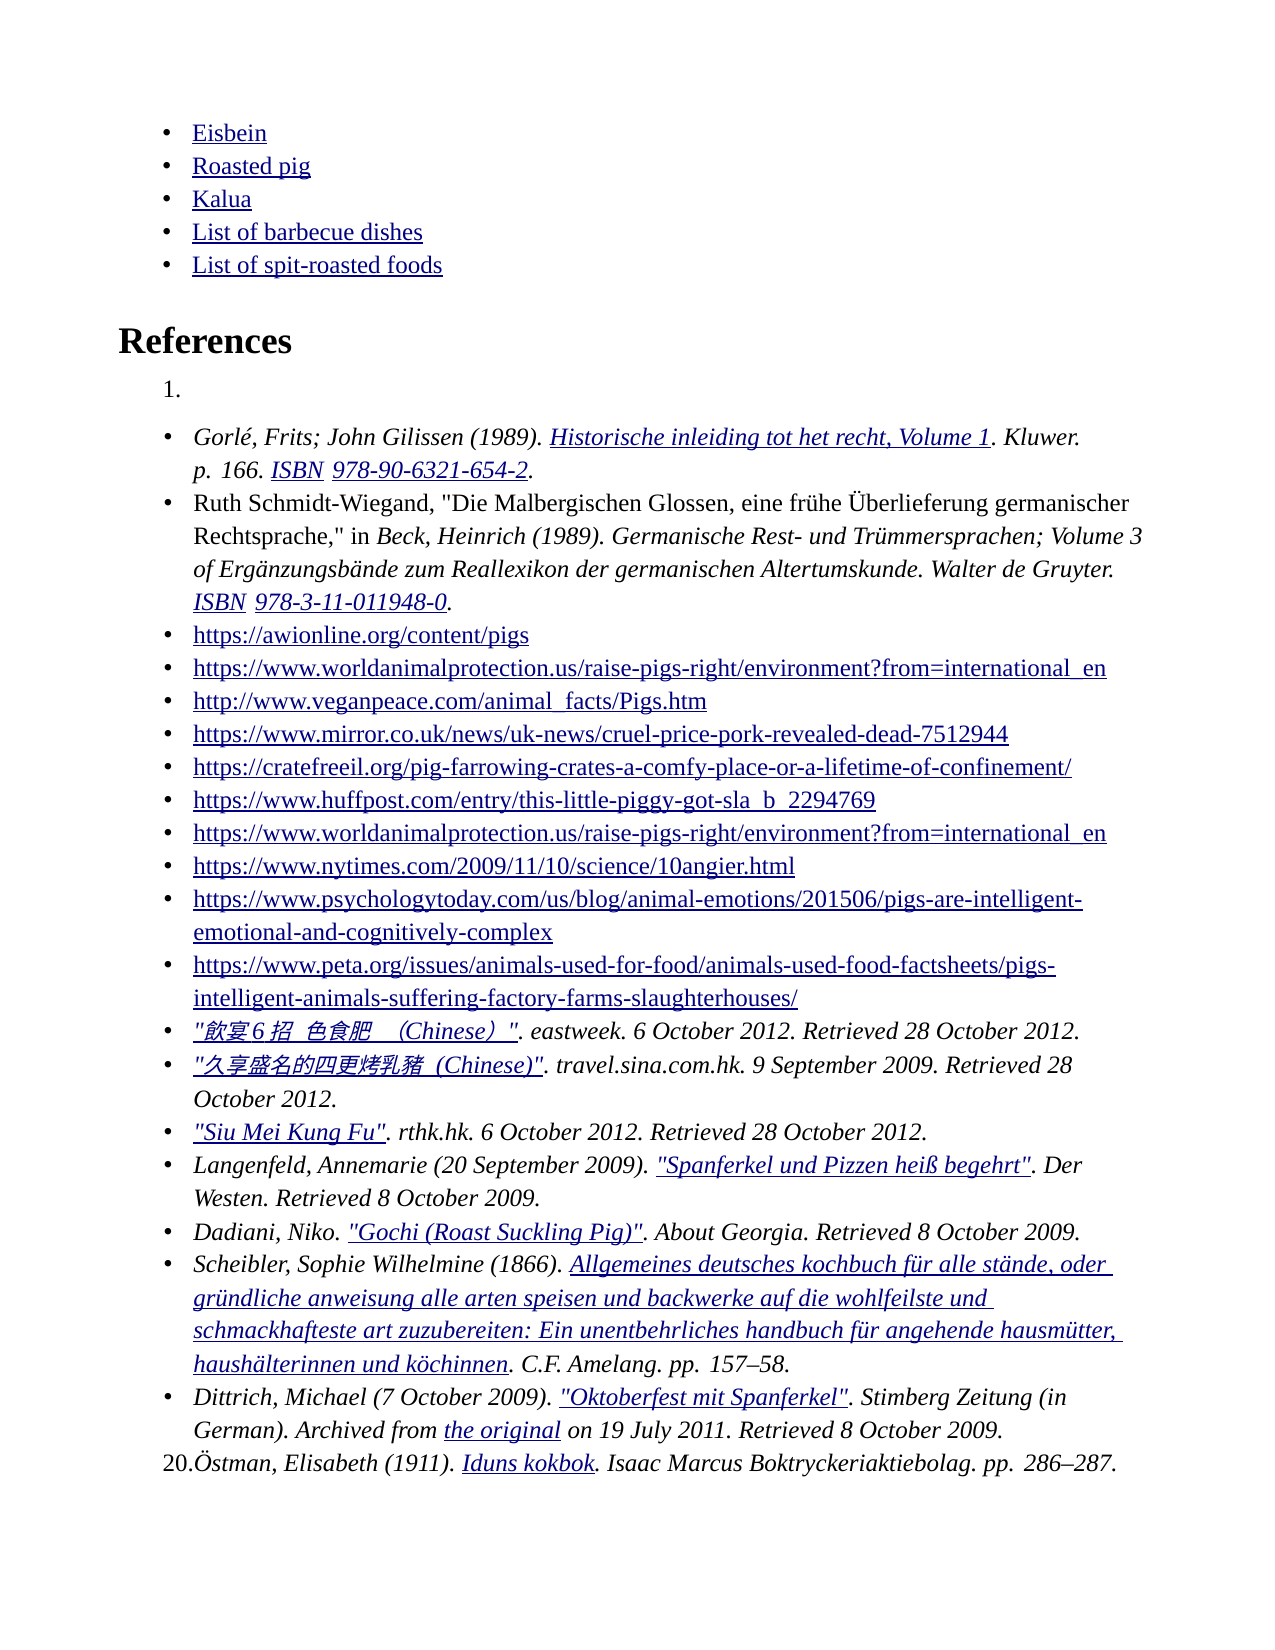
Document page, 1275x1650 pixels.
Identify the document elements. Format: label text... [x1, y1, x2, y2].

list https://www.peta.org/issues/animals-used-for-food/animals-used-food-factsheets/pigs-intelligent-animals-suffering-factory-farms-slaughterhouses/ [164, 950, 1157, 1012]
list https://www.huffpost.com/entry/this-little-piggy-got-sla_b_2294769 [164, 785, 1157, 814]
subtitle References [118, 319, 1157, 362]
list List of barbecue dishes [162, 217, 1157, 246]
list Langenfeld, Annemarie (20 September 2009). "Spanferkel und Pizzen heiß begehrt". Der Westen. Retrieved 8 October 2009. [164, 1151, 1157, 1212]
list Eisbein [162, 118, 1157, 147]
list Ruth Schmidt-Wiegand, "Die Malbergischen Glossen, eine frühe Überlieferung germanischer Rechtsprache," in Beck, Heinrich (1989). Germanische Rest- und Trümmersprachen; Volume 3 of Ergänzungsbände zum Reallexikon der germanischen Altertumskunde. Walter de Gruyter. ISBN 978-3-11-011948-0. [164, 488, 1157, 616]
list Gorlé, Frits; John Gilissen (1989). Historische inleiding tot het recht, Volume 1. Kluwer. p. 166. ISBN 978-90-6321-654-2. [164, 422, 1157, 484]
list https://www.worldanimalprotection.us/raise-pigs-right/environment?from=international_en [164, 818, 1157, 847]
list Kalua [162, 184, 1157, 213]
list Dadiani, Niko. "Gochi (Roast Suckling Pig)". About Georgia. Retrieved 8 October 2009. [164, 1217, 1157, 1245]
list https://www.worldanimalprotection.us/raise-pigs-right/environment?from=international_en [164, 653, 1157, 682]
list "飲宴6招 色食肥 （Chinese）". eastweek. 6 October 2012. Retrieved 28 October 2012. [164, 1016, 1157, 1046]
list "Siu Mei Kung Fu". rthk.hk. 6 October 2012. Retrieved 28 October 2012. [164, 1117, 1157, 1146]
list "久享盛名的四更烤乳豬 (Chinese)". travel.sina.com.hk. 9 September 2009. Retrieved 28 October 2012. [164, 1050, 1157, 1113]
list https://awionline.org/content/pigs [164, 620, 1157, 649]
list https://www.mirror.co.uk/news/uk-news/cruel-price-pork-revealed-dead-7512944 [164, 719, 1157, 748]
list Östman, Elisabeth (1911). Iduns kokbok. Isaac Marcus Boktryckeriaktiebolag. pp. 286–287. [162, 1448, 1157, 1476]
list http://www.veganpeace.com/animal_facts/Pigs.htm [164, 686, 1157, 715]
list https://www.nytimes.com/2009/11/10/science/10angier.html [164, 851, 1157, 880]
list Roasted pig [162, 151, 1157, 180]
list https://cratefreeil.org/pig-farrowing-crates-a-comfy-place-or-a-lifetime-of-confinement/ [164, 752, 1157, 781]
list Scheibler, Sophie Wilhelmine (1866). Allgemeines deutsches kochbuch für alle stände, oder gründliche anweisung alle arten speisen und backwerke auf die wohlfeilste und schmackhafteste art zuzubereiten: Ein unentbehrliches handbuch für angehende hausmütter, haushälterinnen und köchinnen. C.F. Amelang. pp. 157–58. [164, 1249, 1157, 1377]
list Dittrich, Michael (7 October 2009). "Oktoberfest mit Spanferkel". Stimberg Zeitung (in German). Archived from the original on 19 July 2011. Retrieved 8 October 2009. [164, 1382, 1157, 1443]
list https://www.psychologytoday.com/us/blog/animal-emotions/201506/pigs-are-intelligent-emotional-and-cognitively-complex [164, 884, 1157, 946]
list List of spit-roasted foods [162, 250, 1157, 279]
